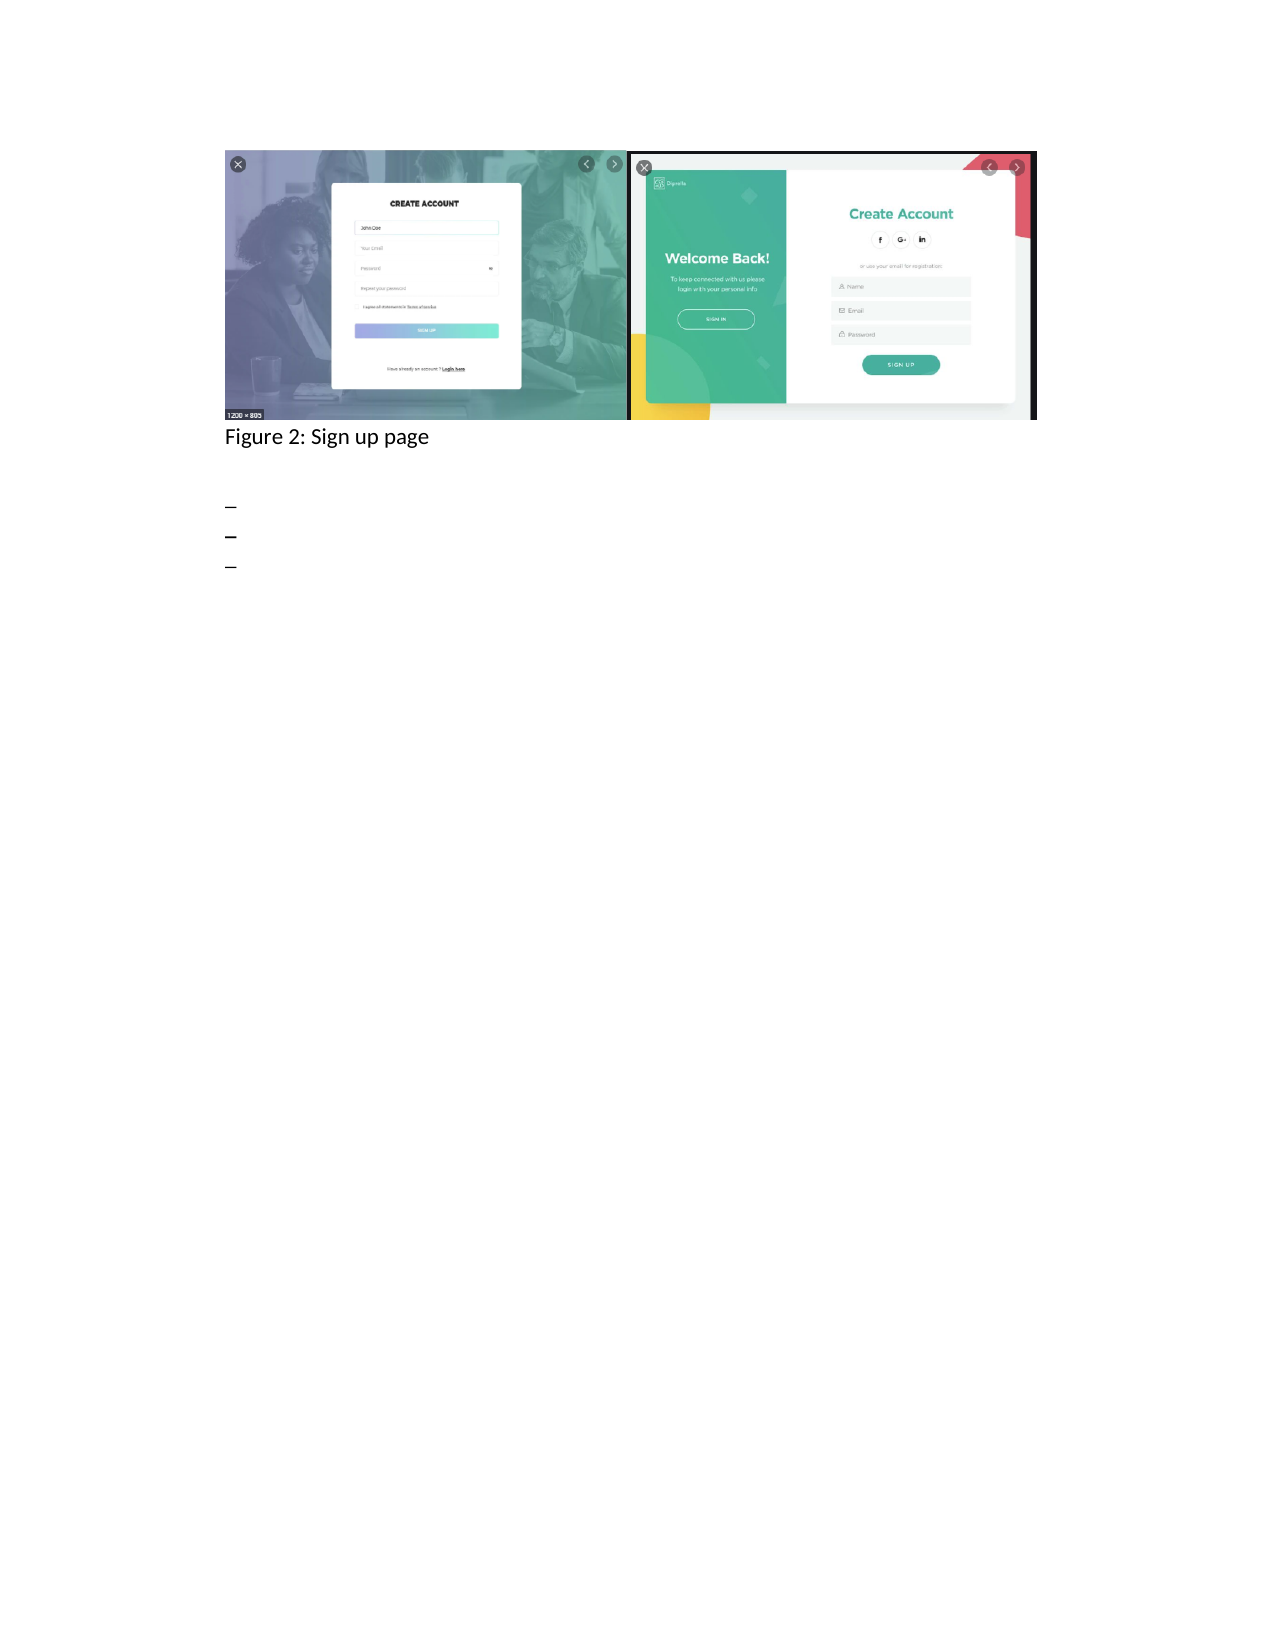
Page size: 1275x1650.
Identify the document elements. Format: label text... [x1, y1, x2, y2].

list Figure 2: Sign up page [225, 422, 1125, 450]
list _ [225, 513, 1125, 541]
picture [225, 150, 1037, 420]
list _ [225, 543, 1125, 571]
list _ [225, 483, 1125, 511]
